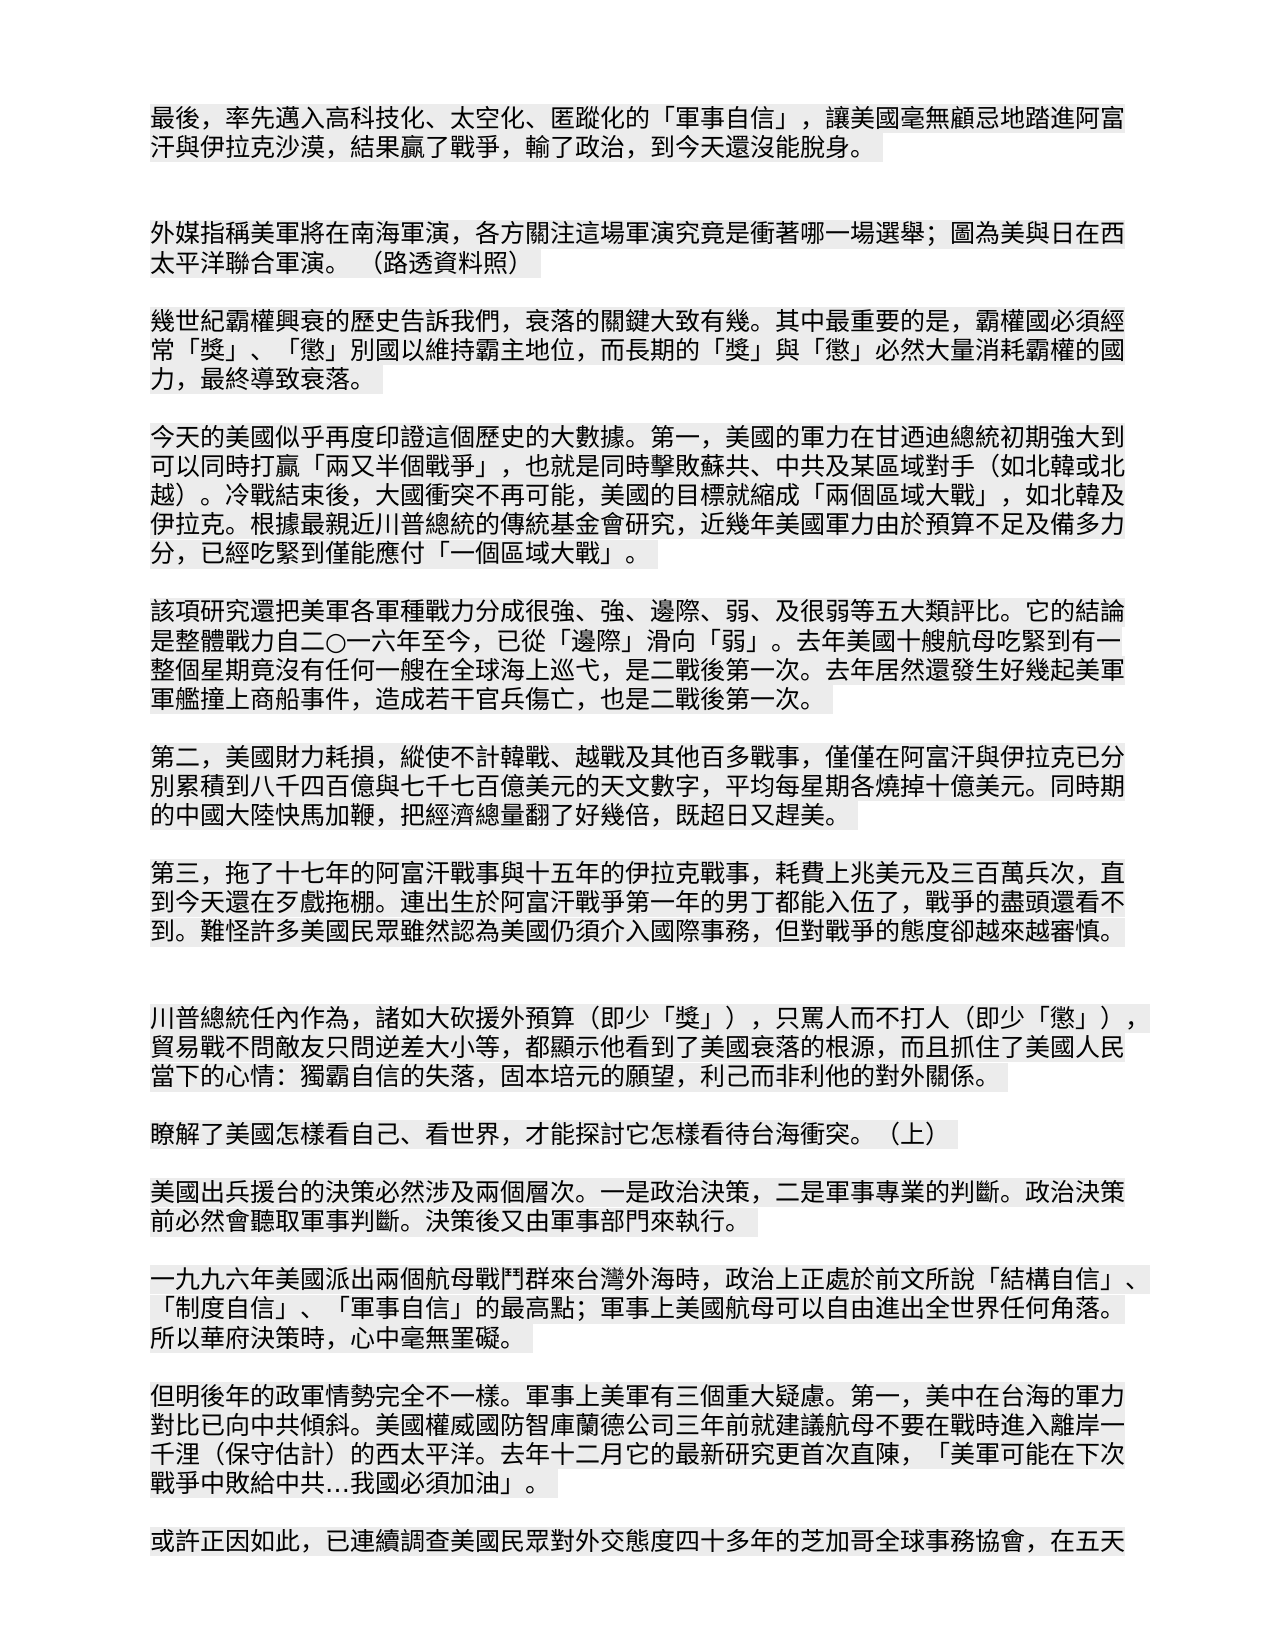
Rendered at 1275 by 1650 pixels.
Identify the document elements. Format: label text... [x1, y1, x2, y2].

text 名家縱論／蘇起：美國會來救嗎？ 2018-10-06 聯合報 蘇起（台北論壇董事長、國安會前秘書長） 倘若中共對台動武真從「不是選項」變成「選項之一」，美國因素將立成要害。國人普遍關切，曾在一九九六年馳援台灣的美國航母還會再來嗎？答案既要從當前美國實力與戰略裡搜尋，也要深入探討台海的特殊情境。 二戰後的美國毫無疑問是世界第一超強，經濟總量幾乎等同其他國家總和。自有人類以來，不曾出現過這麼富強的國家。 如此睥睨全球的美國理所當然地主導國際政治、意識形態、經貿及金融事務，並且很自然扮演起「世界警察」角色，不僅協助民主國家抵抗來自蘇聯、中共及其代理人的威脅，也常介入別國內政，以確保該國的安定或忠貞度。維基百科列舉美國在二戰後參與過七十六次大小流血戰爭，美國國會研究處統計超過兩百次，學者更算出將近四百次之多。不論如何，絕對遠遠超過其它國家的動武次數。 蘇聯崩潰後，「贏了冷戰」的美國並沒有減少武力介入，反而因為更自信而採取更擴張政策，激起的反作用也更大。首先，獨霸全球的「結構自信」讓美國一方面主導北約東擴，壓縮前蘇聯勢力範圍；一方面企圖藉由「交往政策」及台灣的民主示範，促使中國大陸「和平演變」為民主社會。不料北約東擴刺激俄國的全力反抗，而「交往」則幫助中國大陸的經濟騰飛。 其次，篤信民主優越性的「制度自信」，讓美國相信可透過「顏色革命」把缺乏民主根基的中東、非洲及中亞威權國家拉進「第三波民主化」。結果不僅大部分這些國家陷入長期動亂，美國本土還遭到兩百年來第一次的恐怖攻擊。 最後，率先邁入高科技化、太空化、匿蹤化的「軍事自信」，讓美國毫無顧忌地踏進阿富汗與伊拉克沙漠，結果贏了戰爭，輸了政治，到今天還沒能脫身。 外媒指稱美軍將在南海軍演，各方關注這場軍演究竟是衝著哪一場選舉；圖為美與日在西太平洋聯合軍演。 （路透資料照） 幾世紀霸權興衰的歷史告訴我們，衰落的關鍵大致有幾。其中最重要的是，霸權國必須經常「獎」、「懲」別國以維持霸主地位，而長期的「獎」與「懲」必然大量消耗霸權的國力，最終導致衰落。 今天的美國似乎再度印證這個歷史的大數據。第一，美國的軍力在甘迺迪總統初期強大到可以同時打贏「兩又半個戰爭」，也就是同時擊敗蘇共、中共及某區域對手（如北韓或北越）。冷戰結束後，大國衝突不再可能，美國的目標就縮成「兩個區域大戰」，如北韓及伊拉克。根據最親近川普總統的傳統基金會研究，近幾年美國軍力由於預算不足及備多力分，已經吃緊到僅能應付「一個區域大戰」。 該項研究還把美軍各軍種戰力分成很強、強、邊際、弱、及很弱等五大類評比。它的結論是整體戰力自二○一六年至今，已從「邊際」滑向「弱」。去年美國十艘航母吃緊到有一整個星期竟沒有任何一艘在全球海上巡弋，是二戰後第一次。去年居然還發生好幾起美軍軍艦撞上商船事件，造成若干官兵傷亡，也是二戰後第一次。 第二，美國財力耗損，縱使不計韓戰、越戰及其他百多戰事，僅僅在阿富汗與伊拉克已分別累積到八千四百億與七千七百億美元的天文數字，平均每星期各燒掉十億美元。同時期的中國大陸快馬加鞭，把經濟總量翻了好幾倍，既超日又趕美。 第三，拖了十七年的阿富汗戰事與十五年的伊拉克戰事，耗費上兆美元及三百萬兵次，直到今天還在歹戲拖棚。連出生於阿富汗戰爭第一年的男丁都能入伍了，戰爭的盡頭還看不到。難怪許多美國民眾雖然認為美國仍須介入國際事務，但對戰爭的態度卻越來越審慎。 川普總統任內作為，諸如大砍援外預算（即少「獎」），只罵人而不打人（即少「懲」），貿易戰不問敵友只問逆差大小等，都顯示他看到了美國衰落的根源，而且抓住了美國人民當下的心情：獨霸自信的失落，固本培元的願望，利己而非利他的對外關係。 瞭解了美國怎樣看自己、看世界，才能探討它怎樣看待台海衝突。（上） 美國出兵援台的決策必然涉及兩個層次。一是政治決策，二是軍事專業的判斷。政治決策前必然會聽取軍事判斷。決策後又由軍事部門來執行。 一九九六年美國派出兩個航母戰鬥群來台灣外海時，政治上正處於前文所說「結構自信」、「制度自信」、「軍事自信」的最高點；軍事上美國航母可以自由進出全世界任何角落。所以華府決策時，心中毫無罣礙。 但明後年的政軍情勢完全不一樣。軍事上美軍有三個重大疑慮。第一，美中在台海的軍力對比已向中共傾斜。美國權威國防智庫蘭德公司三年前就建議航母不要在戰時進入離岸一千浬（保守估計）的西太平洋。去年十二月它的最新研究更首次直陳，「美軍可能在下次戰爭中敗給中共…我國必須加油」。 或許正因如此，已連續調查美國民眾對外交態度四十多年的芝加哥全球事務協會，在五天前公布的最新報告中指出，美國民眾最不樂見的兩大戰爭就是必須對上中共的台海及釣魚台。 第二，中國大陸與台灣近在咫尺，而美國卻遠在天邊。這表示，一，大陸可以結合陸基及海空軍力一起「圍點打援」，而美國卻只能依靠孤懸海上的航母與脆弱到在「開戰初期就可能被癱瘓幾周」的海外基地。 二，美國駐太平洋的航母主力放在加州的聖地牙哥。有鑒於北京動手必定採取突襲方式，措手不及的美國只能調集一小部分的航母，而它們必須先備妥人馬糧草彈藥，並長途跋涉幾天甚至兩星期才能趕到台灣外海。屆時以逸待勞且戰鬥意志較高的解放軍自然擁有較大勝算。這就是為什麼中共對台作戰一直強調「快打速決」或「首戰即決戰」，目的就是要快速造成新的既成事實，讓美國難以翻轉。 CNN引述多位美國國防部官員報導，美國海軍已草擬計畫，建議太平洋艦隊在11月某一周赴南海與台灣海峽一帶執行軍演。圖為美國尼米茲號航母2012年參加環太軍演。 （路透資料照片） 第三，美軍在高科技化及實施募兵以後，對兵員傷亡特別重視。相對於越戰近六萬的死亡人數，阿伊兩戰迄今總共陣亡六千多人，還不到全美一年死於車禍人數的兩成。前總統歐巴馬針對敘利亞化學武器鄭重畫下「紅線」，後來該國使用化武，他卻不予制裁。川普總統嘲笑歐巴馬自食其言，但也只對敘利亞發射飛彈，不派地面部隊。顯見兩人都非常顧慮美軍傷亡。 筆者曾單刀直入問一位退休航母艦長，美國會不會再來救台灣。他答覆，「你知道嗎？一艘航母被擊沉，死亡人數等於一個珍珠港加上一個九一一。」這正是用慘重的美軍傷亡來暗示對援台的高度疑慮。何況很多美國友人認為台灣自己都不肯熱血保台，美國何必犧牲自己的子弟兵？ 面對這麼高的軍事風險，華府的政治決策一定痛苦、漫長並反覆。本文篇幅有限不易詳述，可以確定的是，一端會有人主張傳統的馳援選項；一端也會有人（如中情局主管情勢研判的某前副局長）警告美國不要掉落當年日俄戰爭時帝俄艦隊在對馬海峽遭殲的下場。一邊有人強調台灣對美國的價值；一邊有人根本不在意台灣，如川普自二○○九年至今發過三萬五千多條推特，只有四條提到台灣，遠不如菲律賓的十七次或越南的廿五次。 如果把上述美國必須面對的風險，放進前文所述的美國基本心態（自信受挫、固本培元、利己而不利他）中考量，我們對「美國會不會來救」的答案，還能一廂情願嗎？（下） （作者為台北論壇董事長、前國安會秘書長） [150, 75, 1125, 1556]
